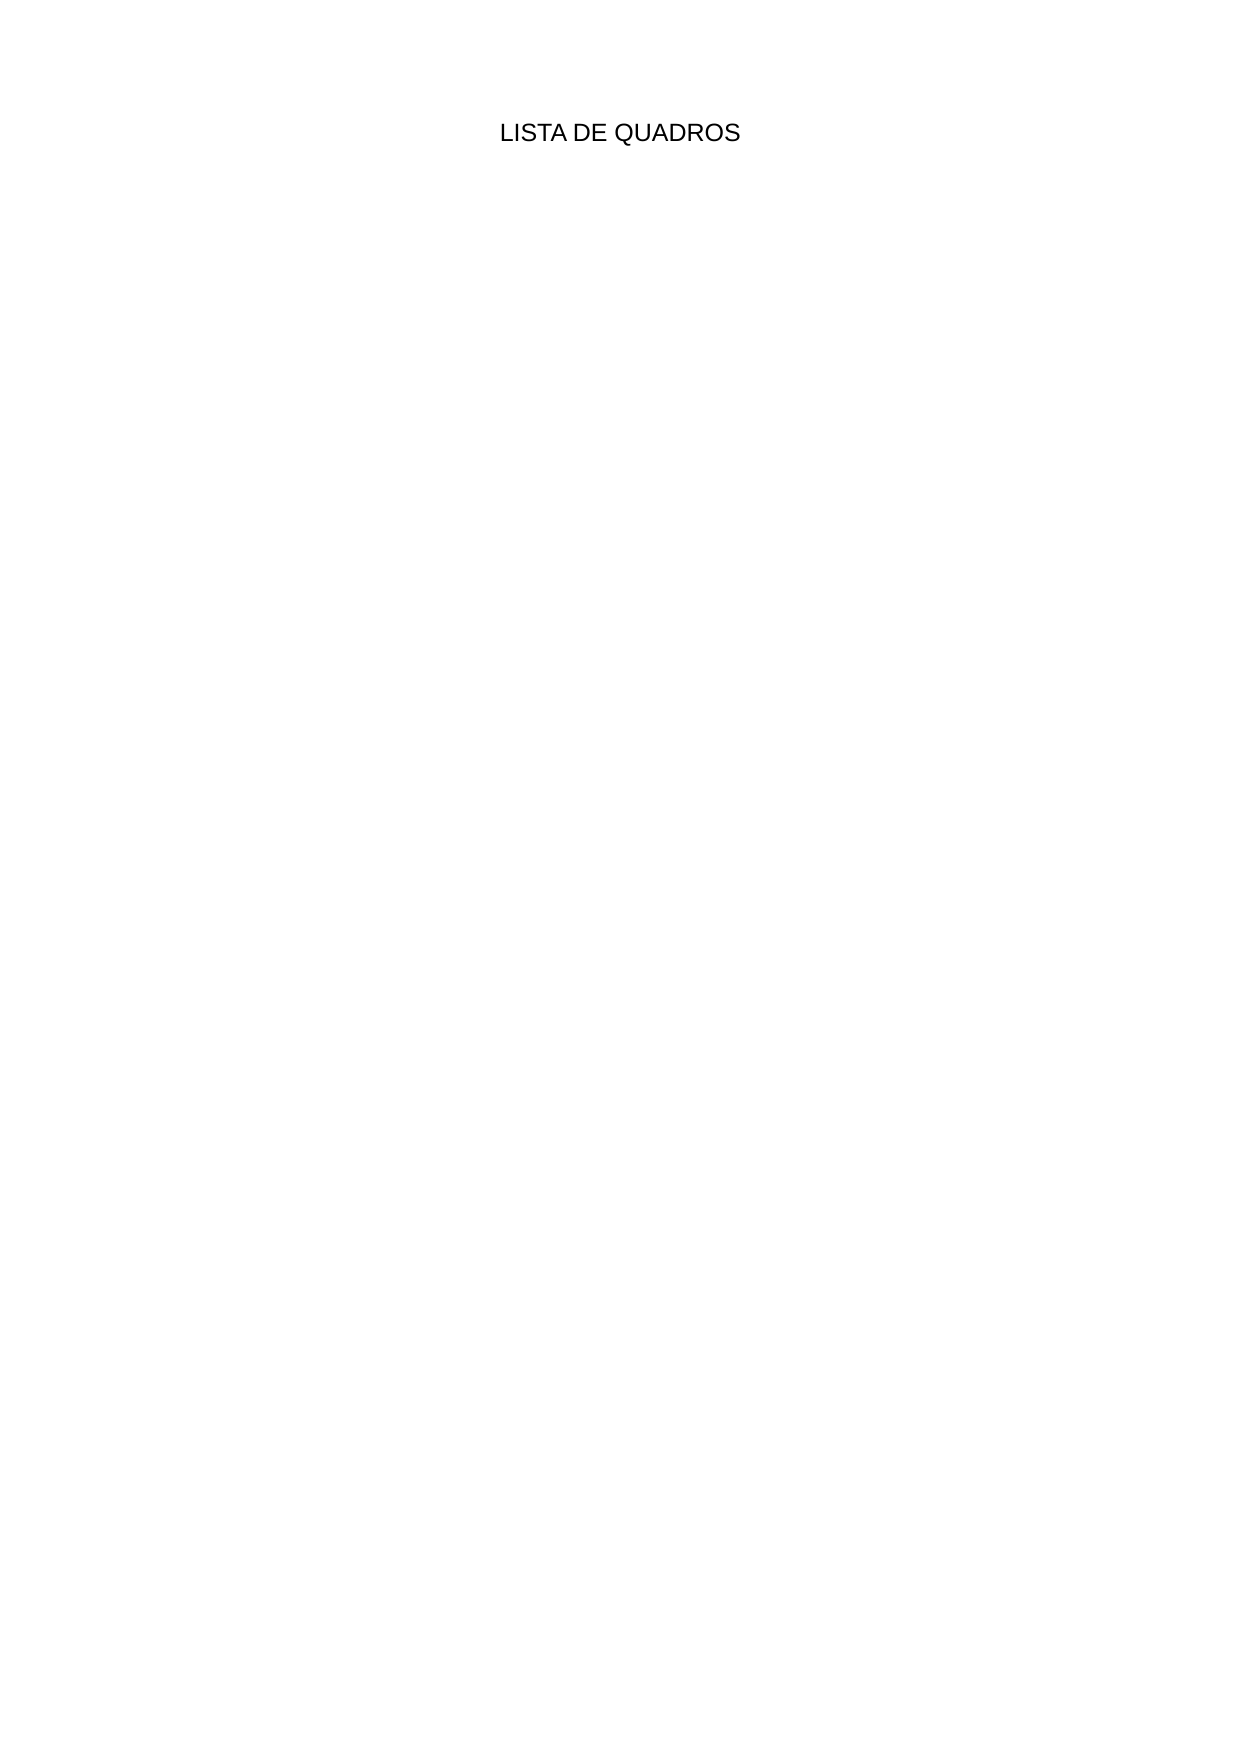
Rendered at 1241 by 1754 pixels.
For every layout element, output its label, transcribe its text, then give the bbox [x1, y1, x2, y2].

text LISTA DE QUADROS [118, 118, 1122, 147]
